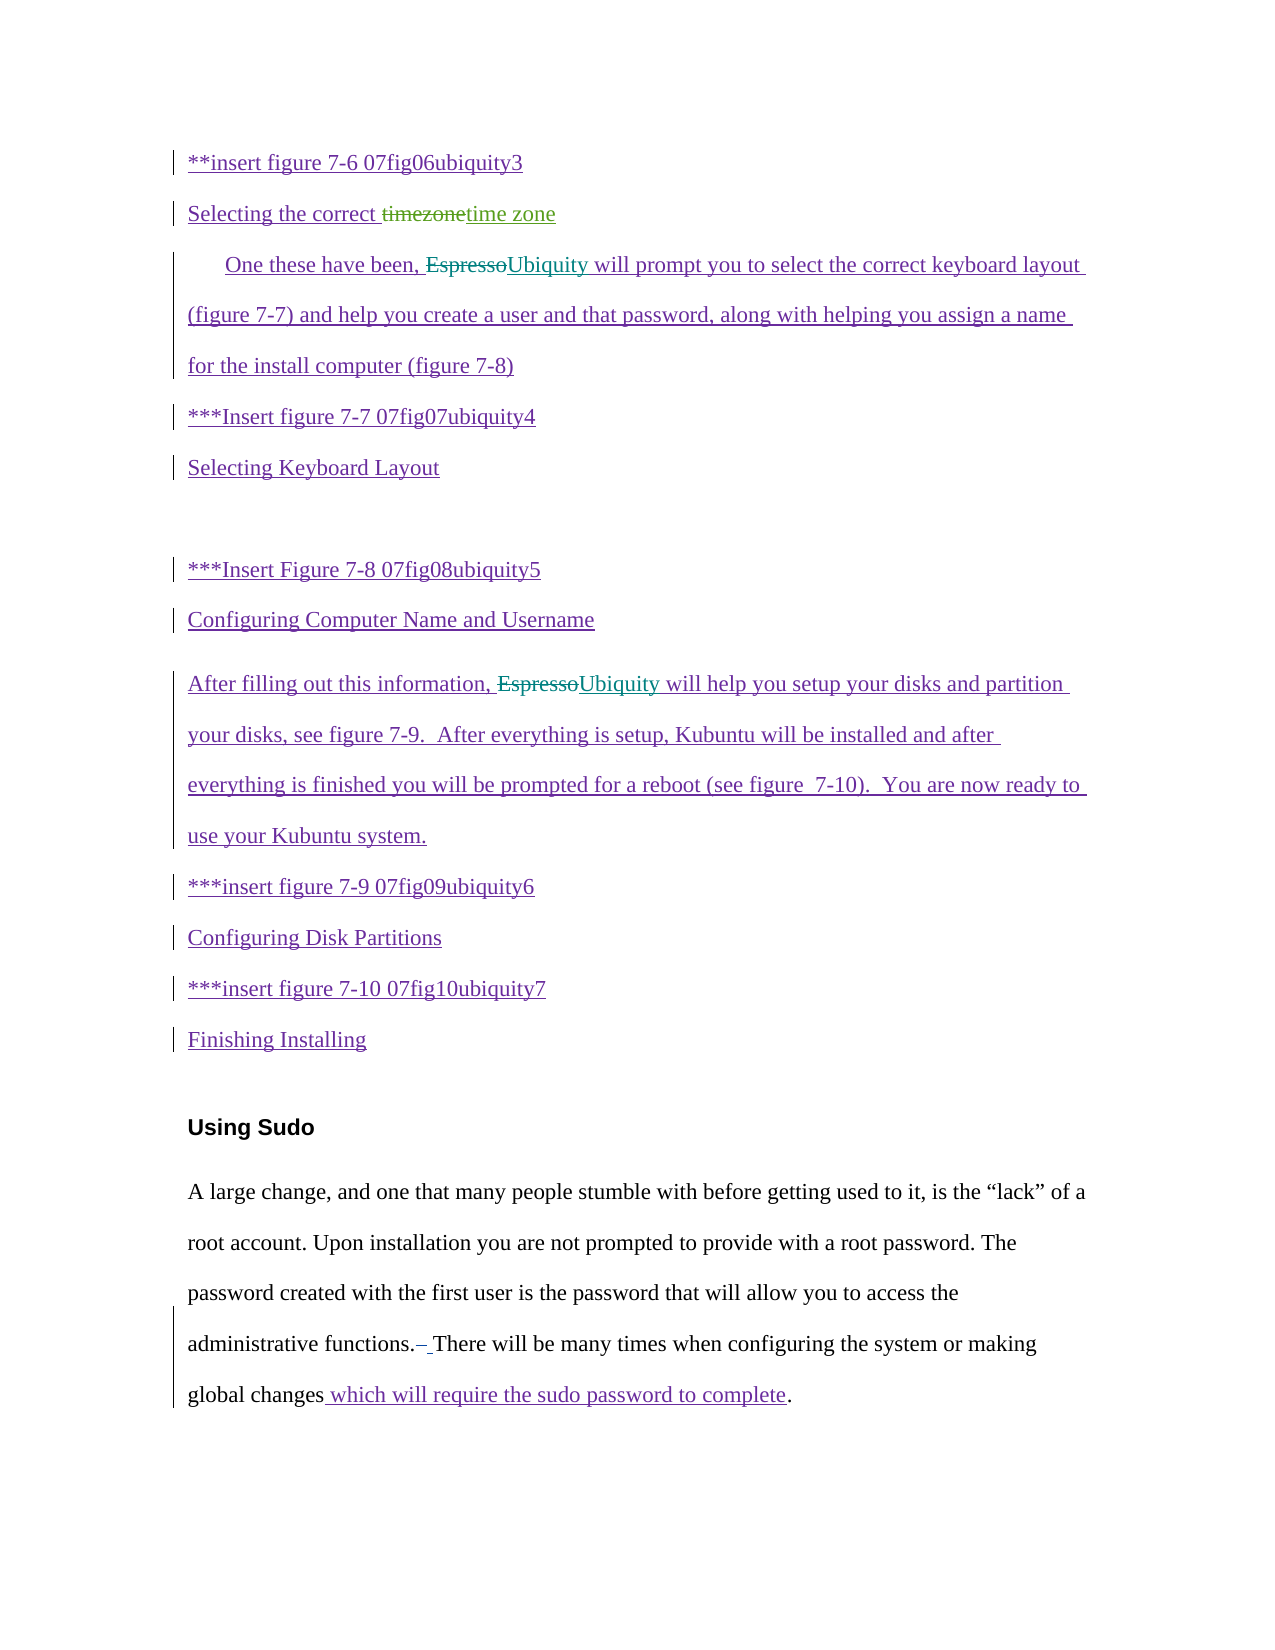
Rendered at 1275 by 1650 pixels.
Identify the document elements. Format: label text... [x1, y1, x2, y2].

text ***Insert figure 7-7 07fig07ubiquity4 [187, 404, 1087, 429]
text Configuring Disk Partitions [187, 925, 1087, 950]
text After filling out this information, Ubiquity will help you setup your disks and partition your disks, see figure 7-9. After everything is setup, Kubuntu will be installed and after everything is finished you will be prompted for a reboot (see figure 7-10). You are now ready to [187, 671, 1087, 794]
text ***Insert Figure 7-8 07fig08ubiquity5 [187, 557, 1087, 582]
text Selecting Keyboard Layout [187, 455, 1087, 480]
text Selecting the correct time zone [187, 201, 1087, 226]
text One these have been, Ubiquity will prompt you to select the correct keyboard layout (figure 7-7) and help you create a user and that password, along with helping you assign a name for the install computer (figure 7-8) [187, 252, 1087, 379]
text A large change, and one that many people stumble with before getting used to it, is the “lack” of a root account. Upon installation you are not prompted to provide with a root password. The password created with the first user is the password that will allow you to access the administrative functions. There will be many times when configuring the system or making global changes which will require the sudo password to complete. [187, 1179, 1087, 1407]
text Configuring Computer Name and Username [187, 607, 1087, 633]
text use your Kubuntu system. [187, 795, 1087, 849]
text ***insert figure 7-9 07fig09ubiquity6 [187, 874, 1087, 899]
text ***insert figure 7-10 07fig10ubiquity7 [187, 976, 1087, 1001]
text **insert figure 7-6 07fig06ubiquity3 [187, 150, 1087, 175]
text Finishing Installing [187, 1027, 1087, 1052]
text Using Sudo [187, 1115, 1087, 1141]
